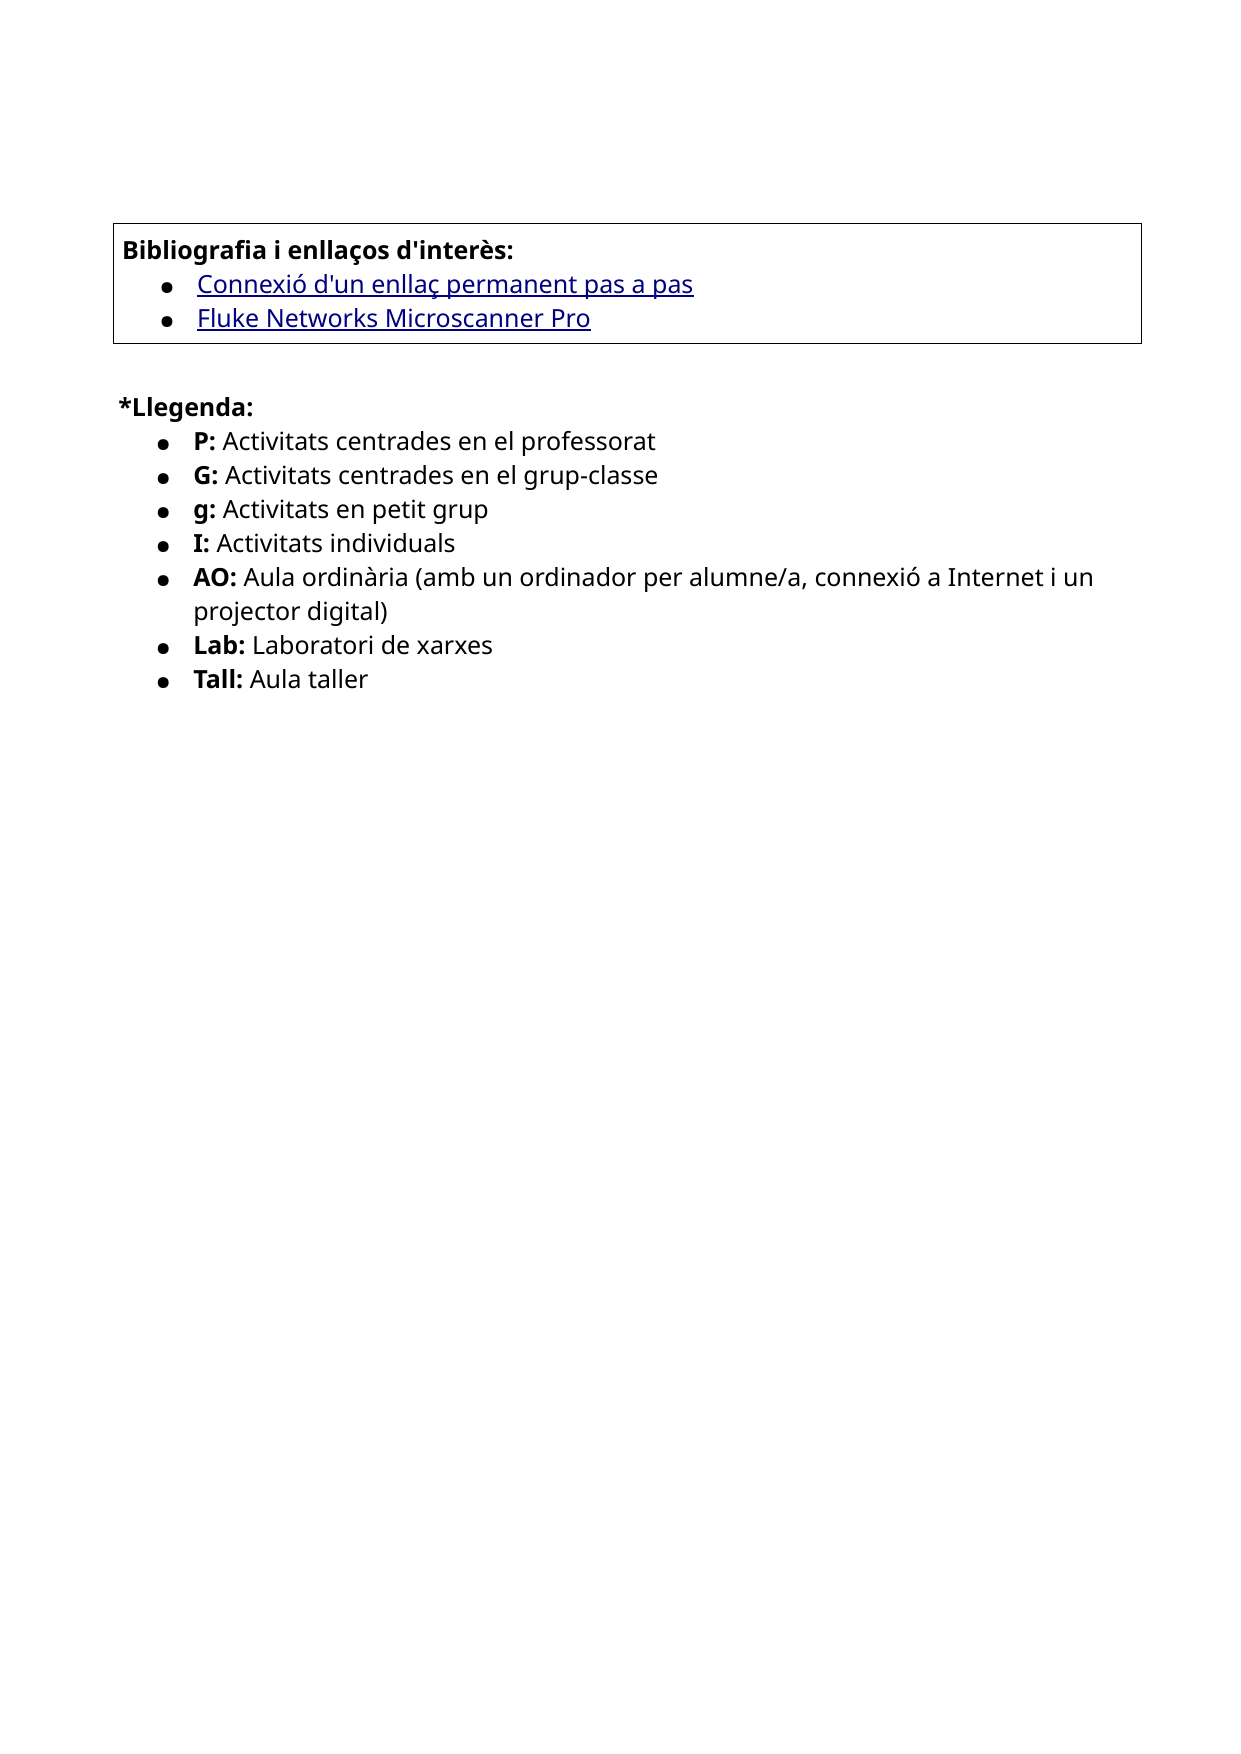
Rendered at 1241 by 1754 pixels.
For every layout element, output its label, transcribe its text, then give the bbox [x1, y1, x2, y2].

list P: Activitats centrades en el professorat [156, 423, 1122, 457]
list I: Activitats individuals [156, 526, 1122, 560]
list Fluke Networks Microscanner Pro [159, 300, 1132, 334]
text [114, 224, 1141, 343]
text Bibliografia i enllaços d'interès: [122, 232, 1132, 266]
text *Llegenda: [118, 389, 1122, 423]
list AO: Aula ordinària (amb un ordinador per alumne/a, connexió a Internet i un projector digital) [156, 560, 1122, 628]
list Lab: Laboratori de xarxes [156, 628, 1122, 662]
list g: Activitats en petit grup [156, 492, 1122, 526]
list Tall: Aula taller [156, 662, 1122, 696]
list G: Activitats centrades en el grup-classe [156, 457, 1122, 492]
list Connexió d'un enllaç permanent pas a pas [159, 266, 1132, 300]
